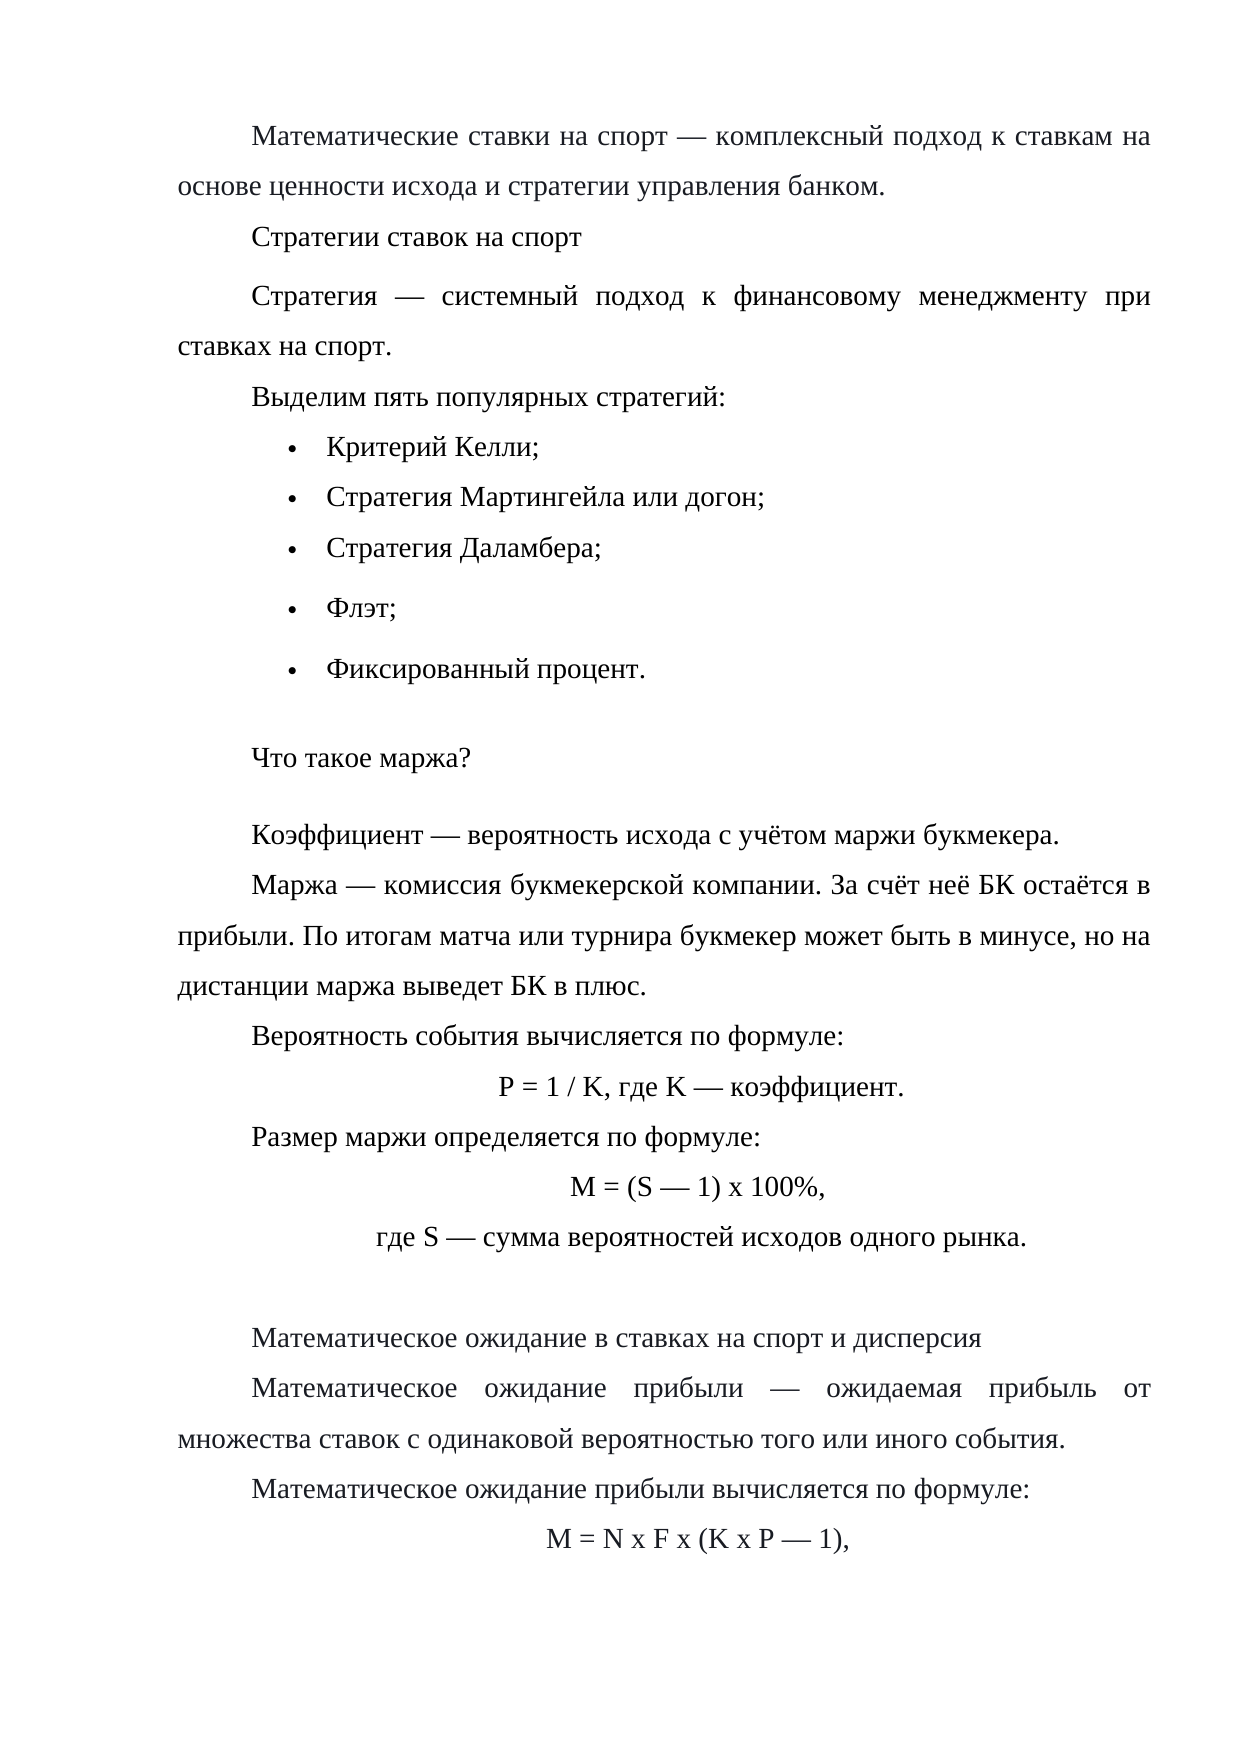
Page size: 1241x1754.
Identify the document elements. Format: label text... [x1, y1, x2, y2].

text Вероятность события вычисляется по формуле: [177, 1018, 1152, 1052]
text где S — сумма вероятностей исходов одного рынка. [177, 1219, 1152, 1253]
text Размер маржи определяется по формуле: [177, 1119, 1152, 1152]
text Маржа — комиссия букмекерской компании. За счёт неё БК остаётся в прибыли. По итогам матча или турнира букмекер может быть в минусе, но на дистанции маржа выведет БК в плюс. [177, 867, 1152, 1002]
list Флэт; [215, 590, 1152, 624]
text Математическое ожидание в ставках на спорт и дисперсия [177, 1320, 1152, 1354]
text Стратегии ставок на спорт [177, 219, 1152, 252]
text Математическое ожидание прибыли вычисляется по формуле: [177, 1471, 1152, 1505]
text Математические ставки на спорт — комплексный подход к ставкам на основе ценности исхода и стратегии управления банком. [177, 118, 1152, 202]
list Стратегия Мартингейла или догон; [215, 479, 1152, 513]
text Что такое маржа? [177, 740, 1152, 773]
text Коэффициент — вероятность исхода с учётом маржи букмекера. [177, 817, 1152, 851]
text Математическое ожидание прибыли — ожидаемая прибыль от множества ставок с одинаковой вероятностью того или иного события. [177, 1371, 1152, 1454]
list Стратегия Даламбера; [215, 530, 1152, 563]
list Критерий Келли; [215, 429, 1152, 463]
text М = N x F x (K х P — 1), [177, 1521, 1152, 1555]
list Фиксированный процент. [215, 651, 1152, 685]
text Стратегия — системный подход к финансовому менеджменту при ставках на спорт. [177, 278, 1152, 362]
text M = (S — 1) х 100%, [177, 1169, 1152, 1203]
text Выделим пять популярных стратегий: [177, 379, 1152, 412]
text Р = 1 / K, где K — коэффициент. [177, 1069, 1152, 1102]
